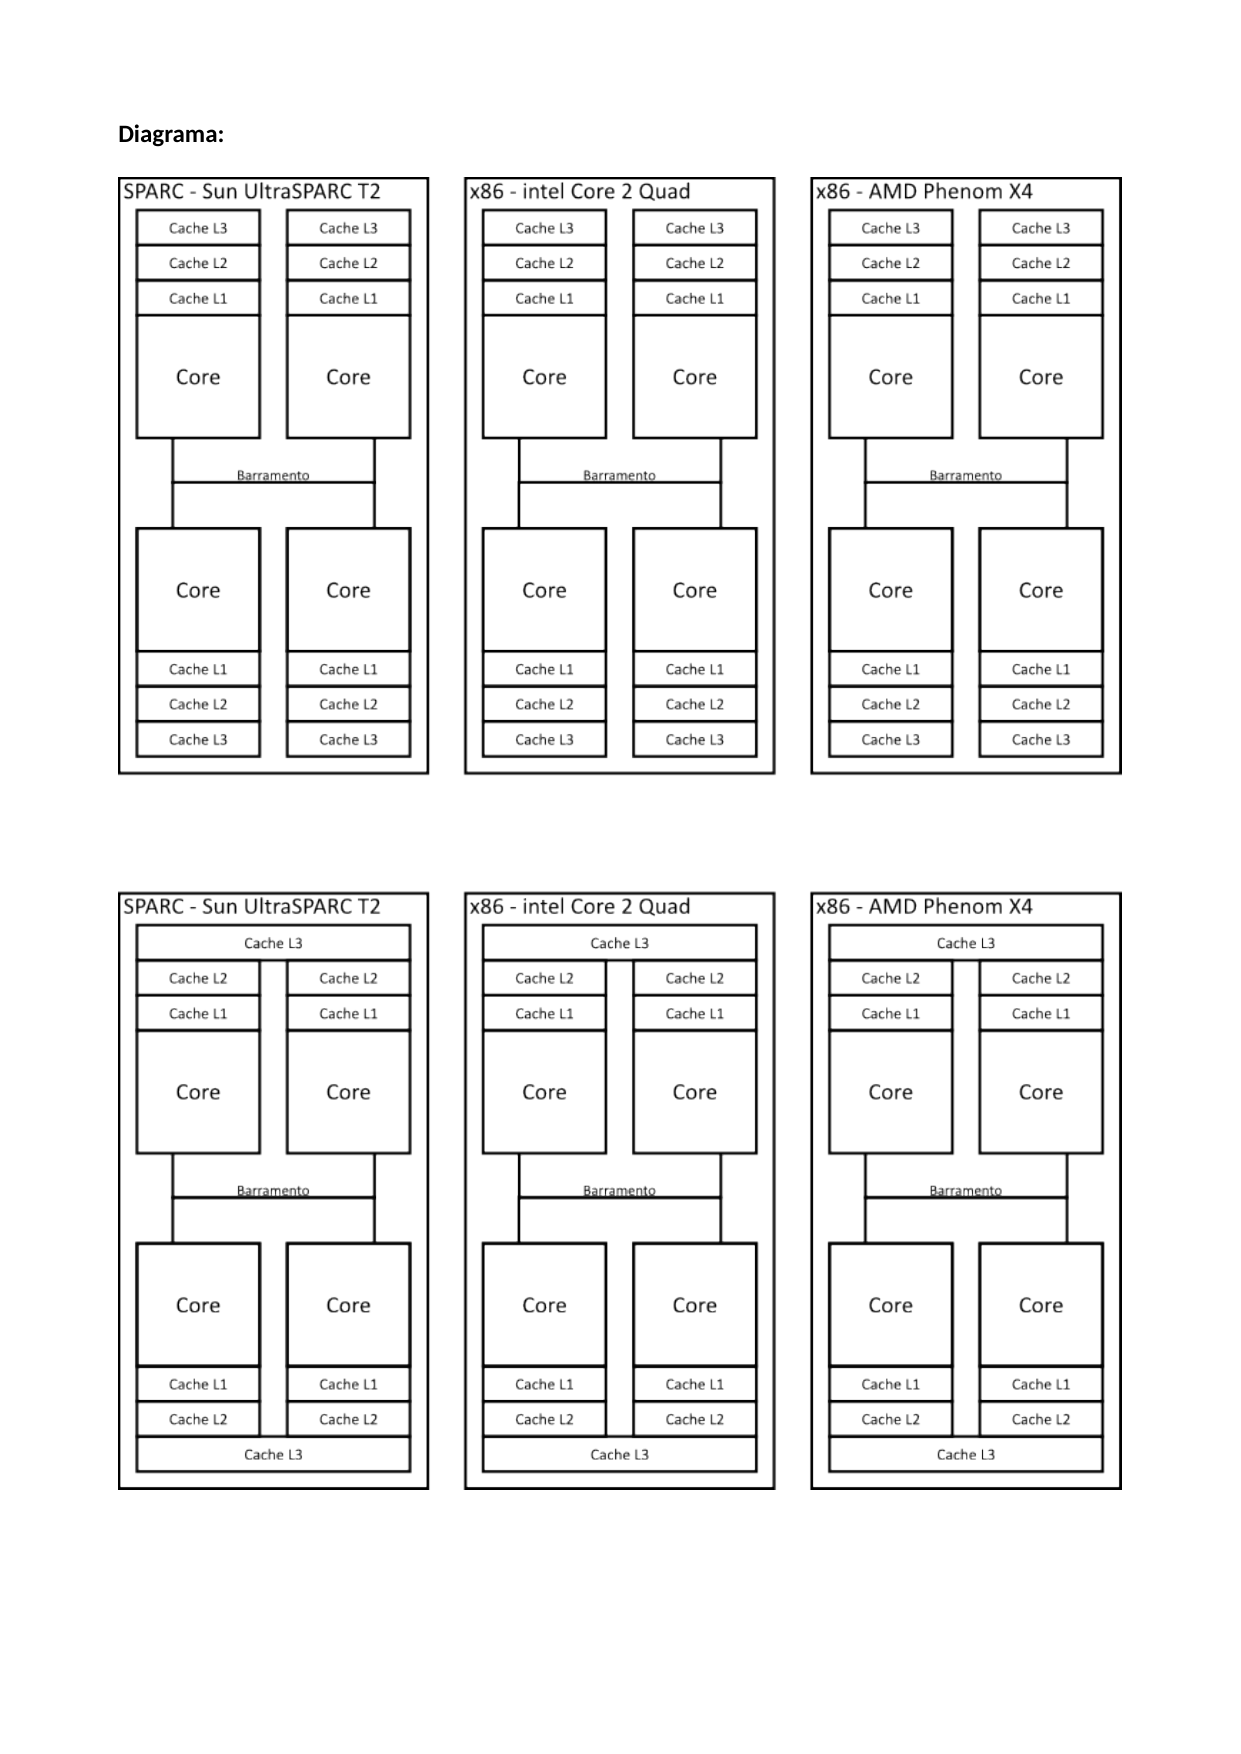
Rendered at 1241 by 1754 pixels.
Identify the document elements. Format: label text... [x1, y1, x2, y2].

text Diagrama: [118, 118, 1122, 149]
picture [118, 177, 1122, 1490]
